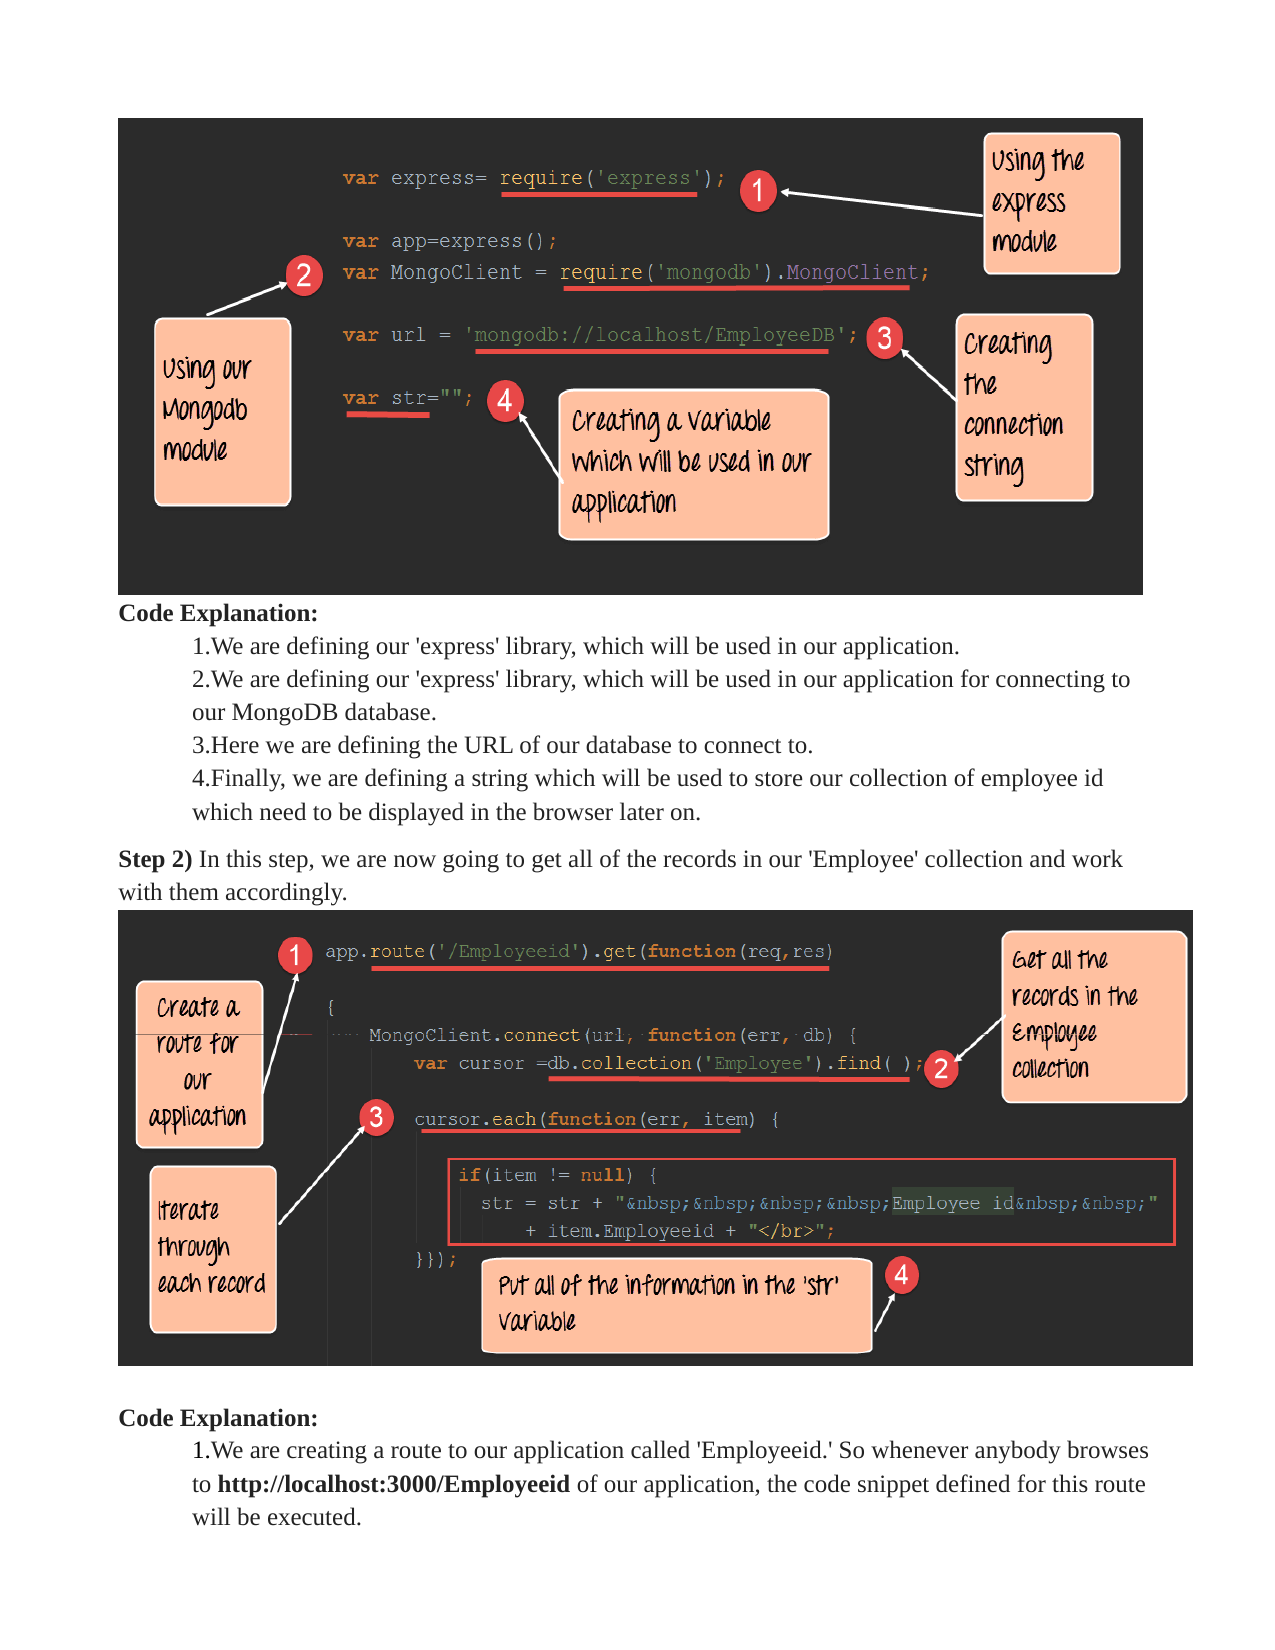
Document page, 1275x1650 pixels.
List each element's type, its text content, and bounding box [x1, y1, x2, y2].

picture [118, 910, 1193, 1366]
list We are defining our 'express' library, which will be used in our application for connecting to our MongoDB database. [118, 664, 1157, 726]
text Step 2) In this step, we are now going to get all of the records in our 'Employee' collection and work with them accordingly. [118, 844, 1157, 906]
text Code Explanation: [118, 1403, 1157, 1431]
list Finally, we are defining a string which will be used to store our collection of employee id which need to be displayed in the browser later on. [118, 763, 1157, 825]
list We are defining our 'express' library, which will be used in our application. [118, 631, 1157, 660]
list We are creating a route to our application called 'Employeeid.' So whenever anybody browses to http://localhost:3000/Employeeid of our application, the code snippet defined for this route will be executed. [118, 1436, 1157, 1530]
list Here we are defining the URL of our database to connect to. [118, 731, 1157, 759]
text Code Explanation: [118, 598, 1157, 627]
picture [118, 118, 1143, 595]
